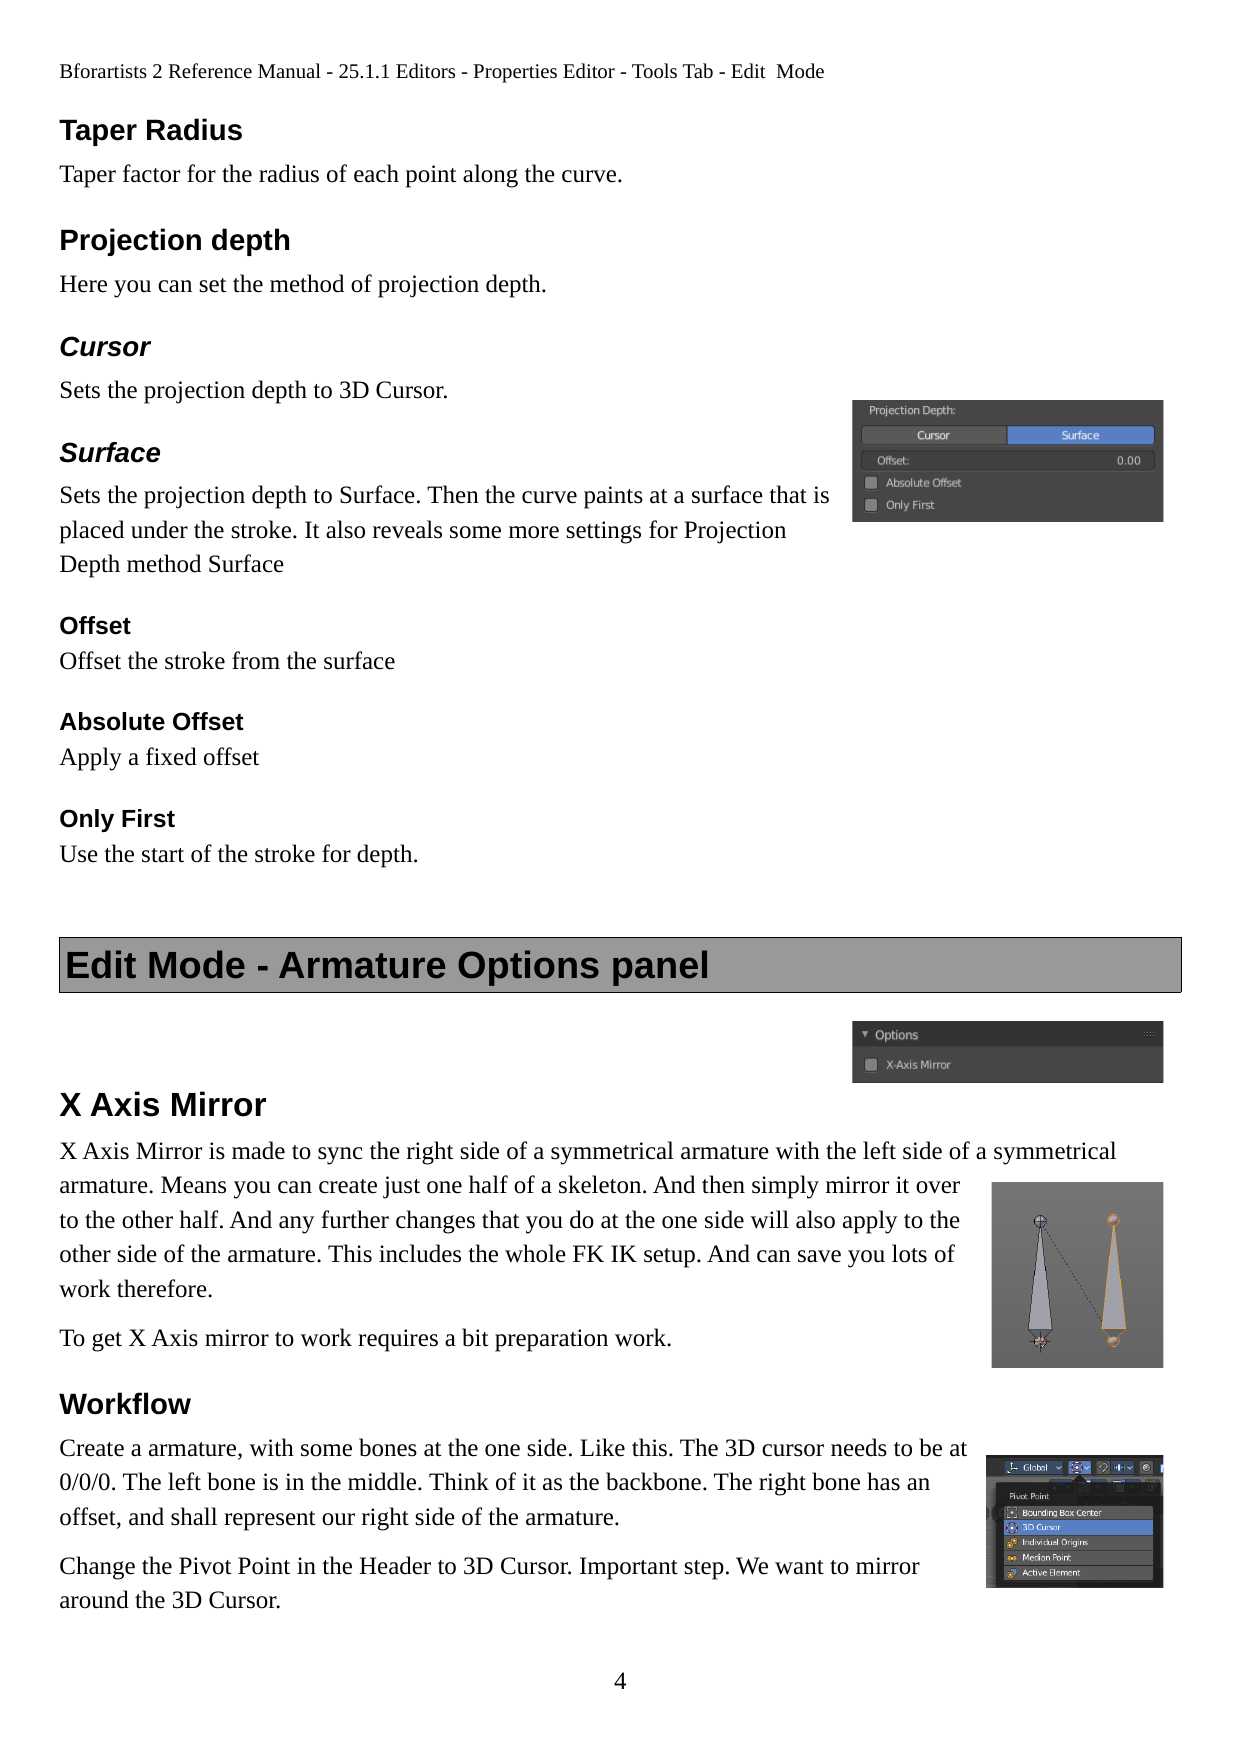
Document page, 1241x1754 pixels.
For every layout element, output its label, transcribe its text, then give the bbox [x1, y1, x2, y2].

text Taper factor for the radius of each point along the curve. [59, 159, 1181, 188]
picture [991, 1182, 1164, 1368]
text X Axis Mirror is made to sync the right side of a symmetrical armature with the left side of a symmetrical armature. Means you can create just one half of a skeleton. And then simply mirror it over to the other half. And any further changes that you do at the one side will also apply to the other side of the armature. This includes the whole FK IK setup. And can save you lots of work therefore. [59, 1136, 1181, 1303]
picture [986, 1455, 1164, 1588]
subtitle Taper Radius [59, 113, 1181, 146]
text Use the start of the stroke for depth. [59, 839, 1181, 867]
subtitle Cursor [59, 330, 1181, 362]
subtitle Workflow [59, 1387, 1181, 1420]
subtitle X Axis Mirror [59, 1085, 1181, 1123]
picture [852, 1021, 1164, 1083]
text Here you can set the method of projection depth. [59, 269, 1181, 297]
table_header Edit Mode - Armature Options panel [60, 938, 1181, 992]
subtitle Projection depth [59, 222, 1181, 256]
subtitle [1164, 436, 1181, 468]
text Apply a fixed offset [59, 742, 1181, 771]
subtitle Absolute Offset [59, 707, 1181, 736]
text Create a armature, with some bones at the one side. Like this. The 3D cursor needs to be at 0/0/0. The left bone is in the middle. Think of it as the backbone. The right bone has an offset, and shall represent our right side of the armature. [59, 1433, 1181, 1531]
subtitle Surface [59, 436, 852, 468]
picture [852, 400, 1164, 522]
subtitle Offset [59, 611, 1181, 640]
subtitle Only First [59, 804, 1181, 832]
text Sets the projection depth to 3D Cursor. [59, 375, 1181, 403]
text Sets the projection depth to Surface. Then the curve paints at a surface that is placed under the stroke. It also reveals some more settings for Projection Depth method Surface [59, 481, 1181, 578]
text Offset the stroke from the surface [59, 646, 1181, 675]
text Change the Pivot Point in the Header to 3D Cursor. Important step. We want to mirror around the 3D Cursor. [59, 1551, 1181, 1614]
text To get X Axis mirror to work requires a bit preparation work. [59, 1323, 991, 1352]
